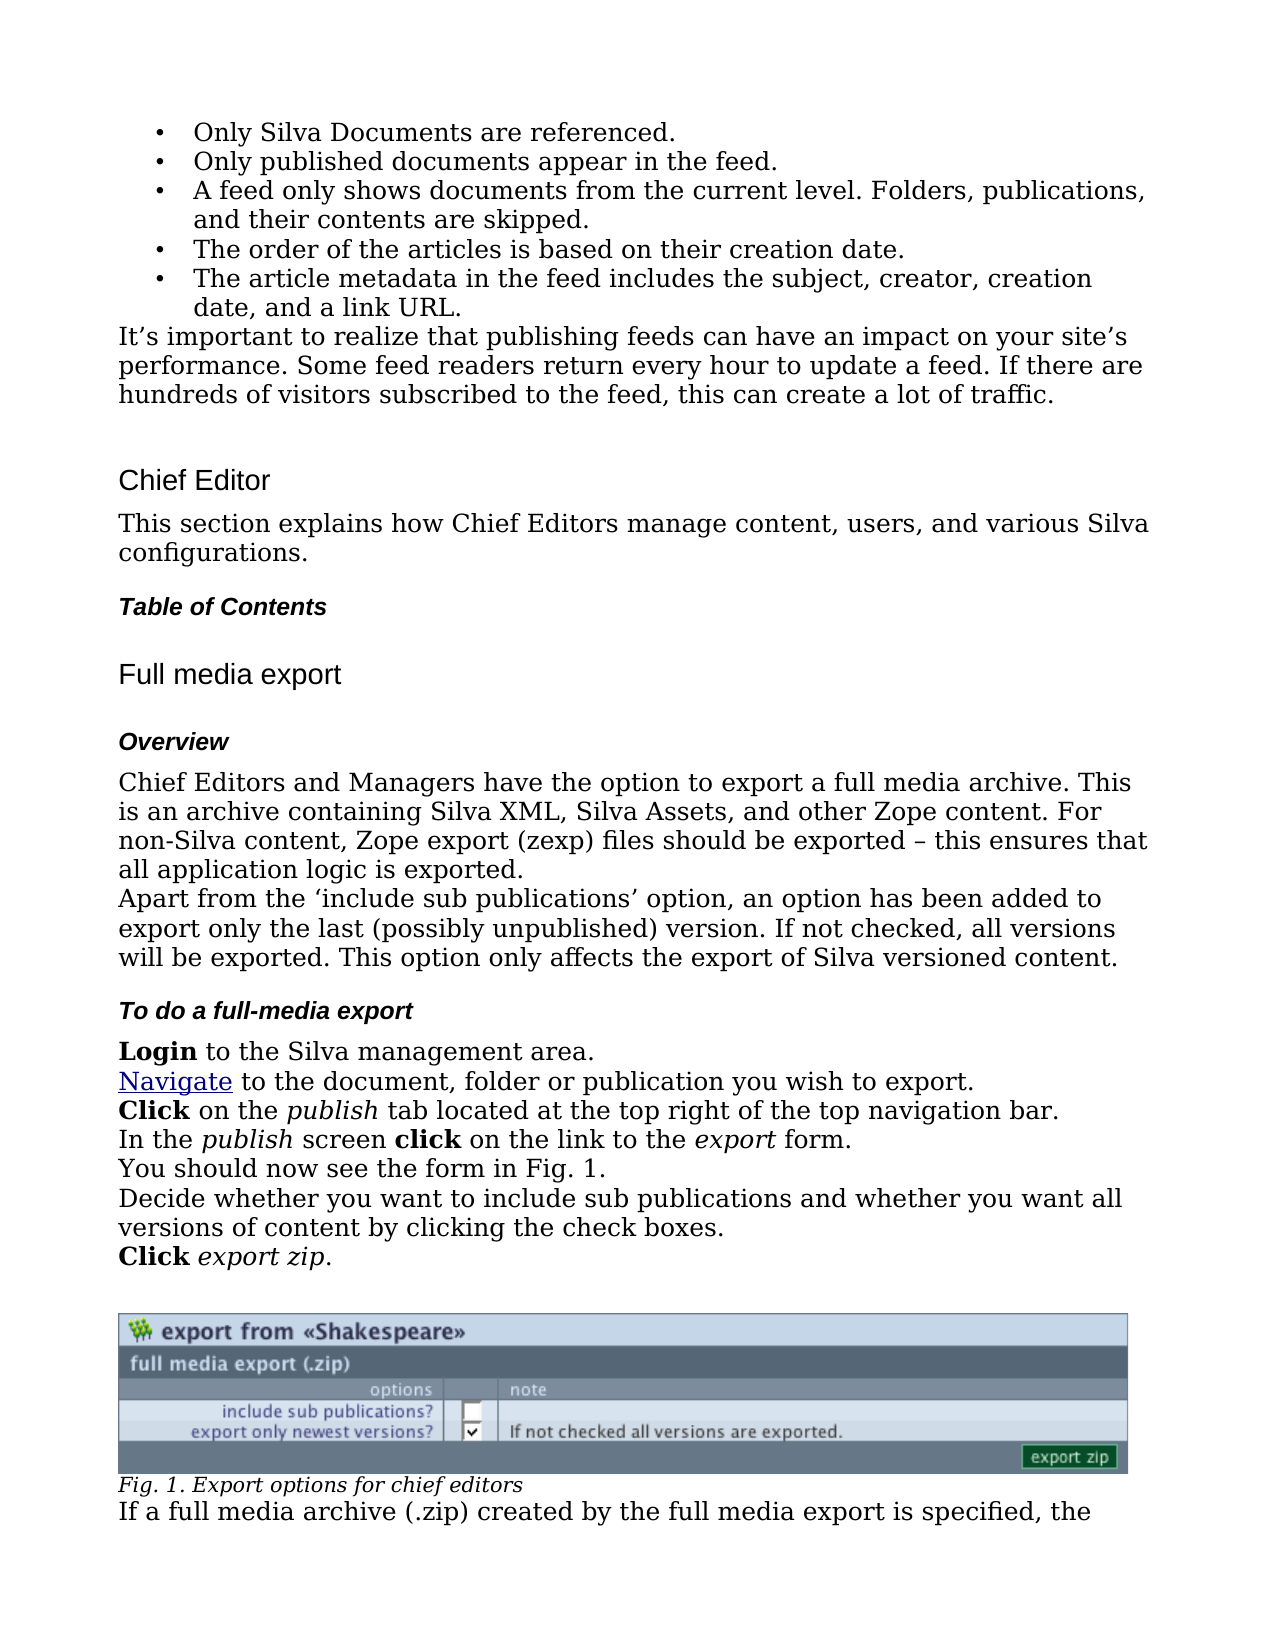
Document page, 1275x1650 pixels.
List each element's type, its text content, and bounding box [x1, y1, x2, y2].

subtitle Overview [118, 728, 1157, 755]
text Chief Editors and Managers have the option to export a full media archive. This is an archive containing Silva XML, Silva Assets, and other Zope content. For non-Silva content, Zope export (zexp) files should be exported – this ensures that all application logic is exported. [118, 768, 1157, 884]
list The article metadata in the feed includes the subject, creator, creation date, and a link URL. [156, 264, 1157, 322]
list A feed only shows documents from the current level. Folders, publications, and their contents are skipped. [156, 176, 1157, 235]
text This section explains how Chief Editors manage content, users, and various Silva configurations. [118, 509, 1157, 567]
text Login to the Silva management area. Navigate to the document, folder or publication you wish to export. Click on the publish tab located at the top right of the top navigation bar. In the publish screen click on the link to the export form. You should now see the form in Fig. 1. Decide whether you want to include sub publications and whether you want all versions of content by clicking the check boxes. Click export zip. [118, 1037, 1157, 1301]
text If a full media archive (.zip) created by the full media export is specified, the [118, 1497, 1157, 1527]
text It’s important to realize that publishing feeds can have an impact on your site’s performance. Some feed readers return every hour to update a feed. If there are hundreds of visitors subscribed to the feed, this can create a lot of traffic. [118, 322, 1157, 439]
list Only Silva Documents are referenced. [156, 118, 1157, 147]
picture [118, 1313, 1129, 1474]
subtitle To do a full-media export [118, 997, 1157, 1025]
subtitle Chief Editor [118, 464, 1157, 497]
list The order of the articles is based on their creation date. [156, 235, 1157, 264]
subtitle Table of Contents [118, 592, 1157, 620]
list Only published documents appear in the feed. [156, 147, 1157, 176]
text Apart from the ‘include sub publications’ option, an option has been added to export only the last (possibly unpublished) version. If not checked, all versions will be exported. This option only affects the export of Silva versioned content. [118, 884, 1157, 972]
subtitle Full media export [118, 658, 1157, 690]
text Fig. 1. Export options for chief editors [118, 1474, 1128, 1497]
